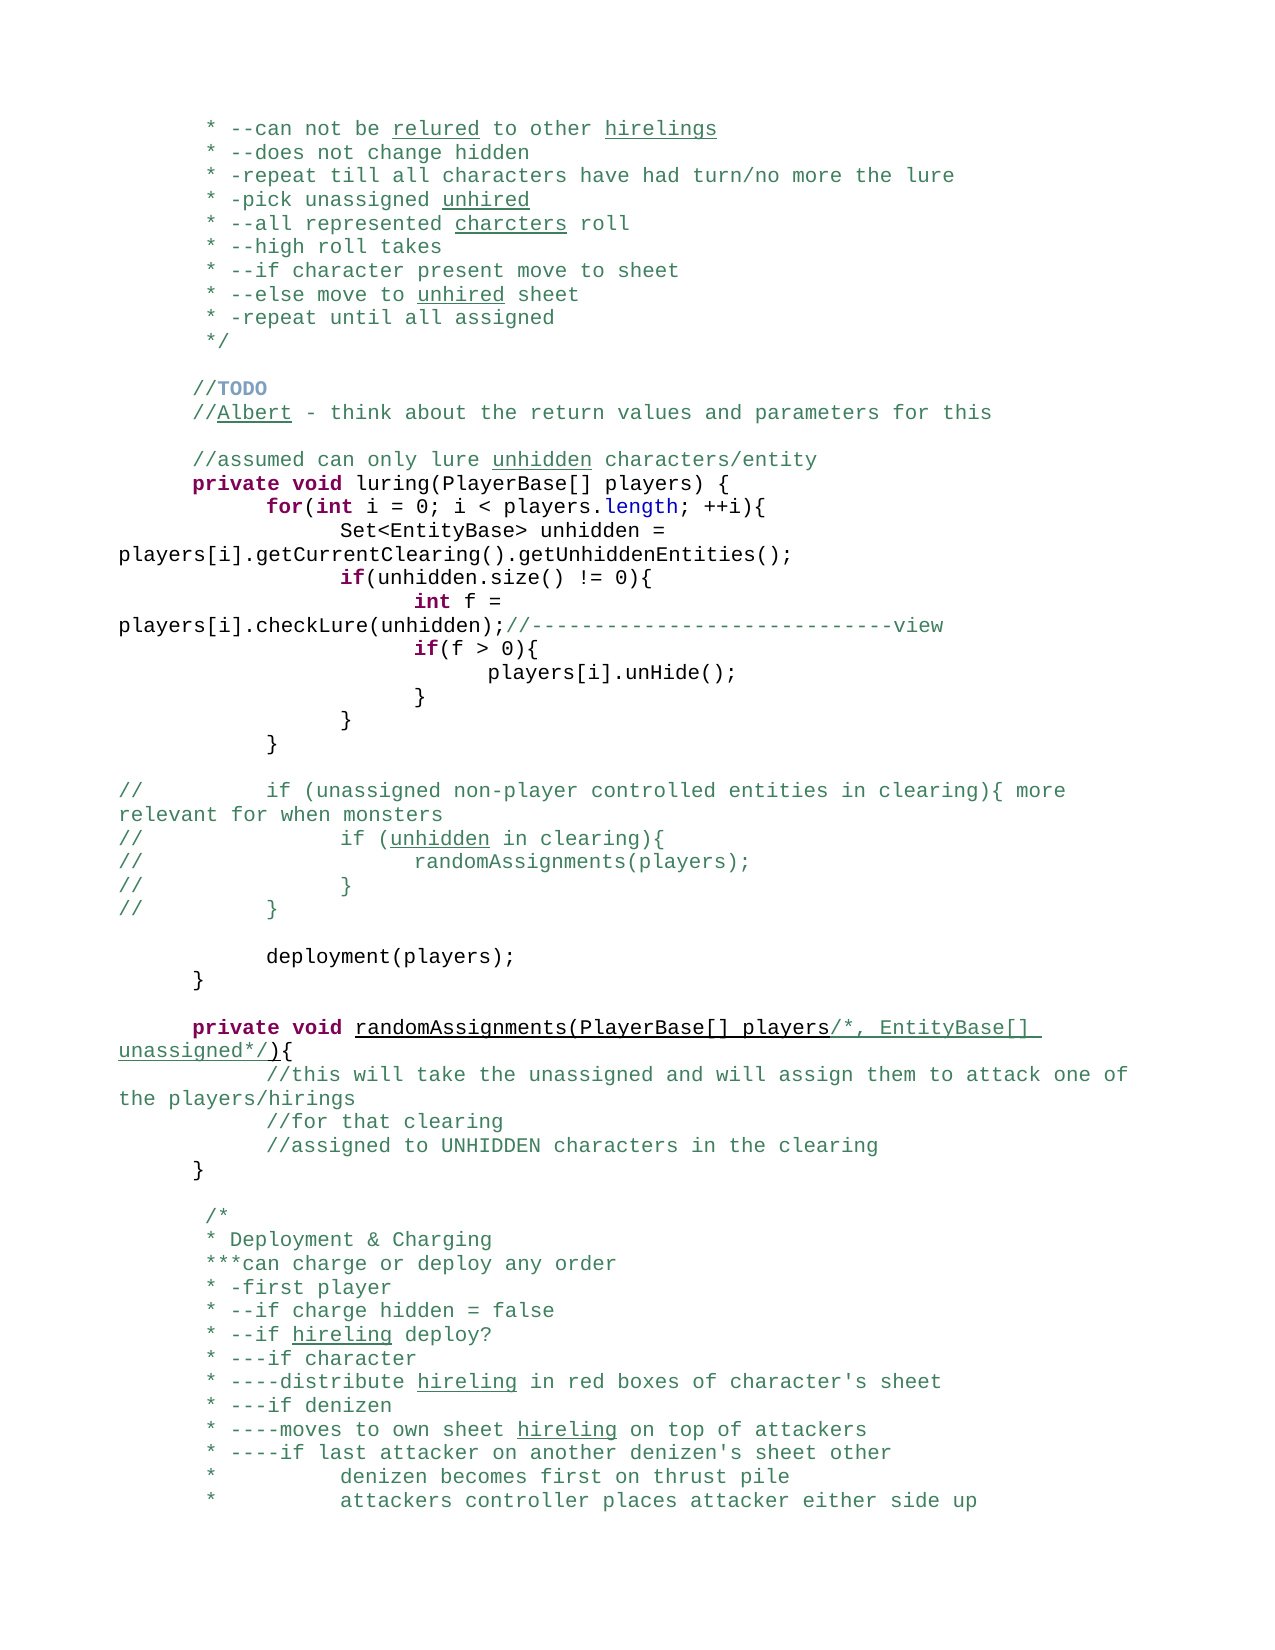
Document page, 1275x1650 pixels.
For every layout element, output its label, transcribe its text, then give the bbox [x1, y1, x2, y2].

text private void luring(PlayerBase[] players) { [118, 473, 1157, 496]
text Set<EntityBase> unhidden = players[i].getCurrentClearing().getUnhiddenEntities(); [118, 520, 1157, 567]
text //TODO [118, 378, 1157, 402]
text private void randomAssignments(PlayerBase[] players/*, EntityBase[] unassigned*/){ [118, 1017, 1157, 1064]
text * -repeat till all characters have had turn/no more the lure [118, 165, 1157, 189]
text if(unhidden.size() != 0){ [118, 567, 1157, 591]
text players[i].unHide(); [118, 662, 1157, 686]
text //assigned to UNHIDDEN characters in the clearing [118, 1135, 1157, 1158]
text * --all represented charcters roll [118, 213, 1157, 236]
text deployment(players); [118, 946, 1157, 969]
text * -repeat until all assigned [118, 307, 1157, 331]
text } [118, 1158, 1157, 1182]
text * Deployment & Charging [118, 1229, 1157, 1253]
text } [118, 733, 1157, 757]
text int f = players[i].checkLure(unhidden);//-----------------------------view [118, 591, 1157, 638]
text * --if charge hidden = false [118, 1300, 1157, 1324]
text * --can not be relured to other hirelings [118, 118, 1157, 142]
text * --high roll takes [118, 236, 1157, 260]
text * ---if denizen [118, 1395, 1157, 1419]
text //for that clearing [118, 1111, 1157, 1135]
text * --if hireling deploy? [118, 1324, 1157, 1348]
text } [118, 709, 1157, 733]
text ***can charge or deploy any order [118, 1253, 1157, 1277]
text * -first player [118, 1277, 1157, 1300]
text * --if character present move to sheet [118, 260, 1157, 284]
text * ---if character [118, 1348, 1157, 1371]
text * attackers controller places attacker either side up [118, 1489, 1157, 1513]
text } [118, 969, 1157, 993]
text for(int i = 0; i < players.length; ++i){ [118, 496, 1157, 520]
text //Albert - think about the return values and parameters for this [118, 402, 1157, 426]
text if(f > 0){ [118, 638, 1157, 662]
text // if (unassigned non-player controlled entities in clearing){ more relevant for when monsters [118, 780, 1157, 827]
text //assumed can only lure unhidden characters/entity [118, 449, 1157, 473]
text // if (unhidden in clearing){ [118, 827, 1157, 851]
text * ----moves to own sheet hireling on top of attackers [118, 1419, 1157, 1442]
text */ [118, 331, 1157, 354]
text * ----distribute hireling in red boxes of character's sheet [118, 1371, 1157, 1395]
text // } [118, 875, 1157, 898]
text // } [118, 898, 1157, 922]
text * -pick unassigned unhired [118, 189, 1157, 213]
text } [118, 686, 1157, 709]
text * denizen becomes first on thrust pile [118, 1466, 1157, 1489]
text * ----if last attacker on another denizen's sheet other [118, 1442, 1157, 1466]
text * --does not change hidden [118, 142, 1157, 165]
text // randomAssignments(players); [118, 851, 1157, 875]
text //this will take the unassigned and will assign them to attack one of the players/hirings [118, 1064, 1157, 1111]
text * --else move to unhired sheet [118, 284, 1157, 307]
text /* [118, 1206, 1157, 1229]
